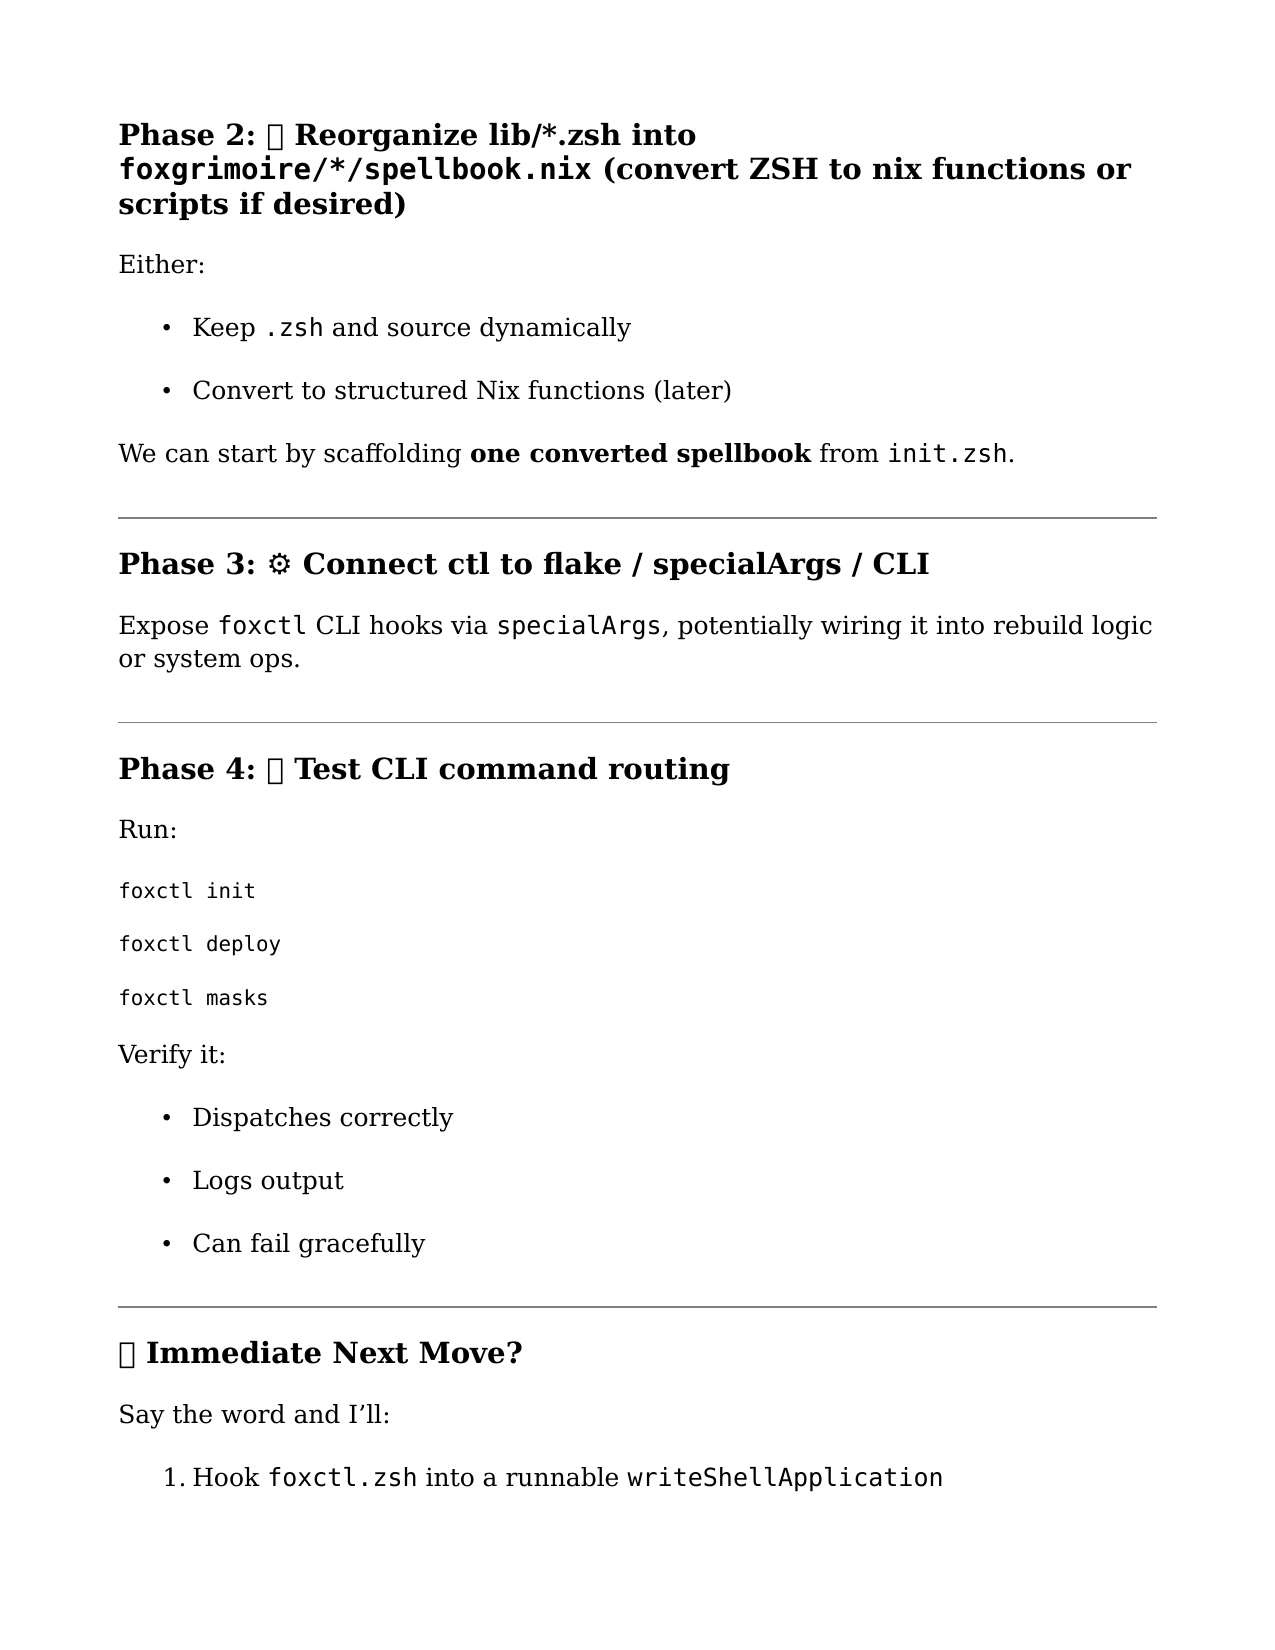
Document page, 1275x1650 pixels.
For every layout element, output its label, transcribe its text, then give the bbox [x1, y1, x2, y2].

text Either: [118, 250, 1157, 279]
list Logs output [162, 1166, 1157, 1195]
subtitle Phase 2: 🧱 Reorganize lib/*.zsh into foxgrimoire/*/spellbook.nix (convert ZSH to nix functions or scripts if desired) [118, 118, 1157, 221]
subtitle ✅ Immediate Next Move? [118, 1337, 1157, 1371]
text Run: [118, 816, 1157, 845]
subtitle Phase 3: ⚙️ Connect ctl to flake / specialArgs / CLI [118, 547, 1157, 581]
list Keep .zsh and source dynamically [162, 313, 1157, 343]
list Convert to structured Nix functions (later) [162, 376, 1157, 406]
text Say the word and I’ll: [118, 1400, 1157, 1429]
text foxctl masks [118, 986, 1157, 1011]
subtitle Phase 4: 🧪 Test CLI command routing [118, 752, 1157, 786]
text foxctl deploy [118, 932, 1157, 957]
text We can start by scaffolding one converted spellbook from init.zsh. [118, 439, 1157, 469]
list Hook foxctl.zsh into a runnable writeShellApplication [162, 1463, 1157, 1492]
text Verify it: [118, 1040, 1157, 1069]
list Can fail gracefully [162, 1229, 1157, 1258]
text Expose foxctl CLI hooks via specialArgs, potentially wiring it into rebuild logic or system ops. [118, 611, 1157, 674]
list Dispatches correctly [162, 1103, 1157, 1132]
text foxctl init [118, 879, 1157, 903]
